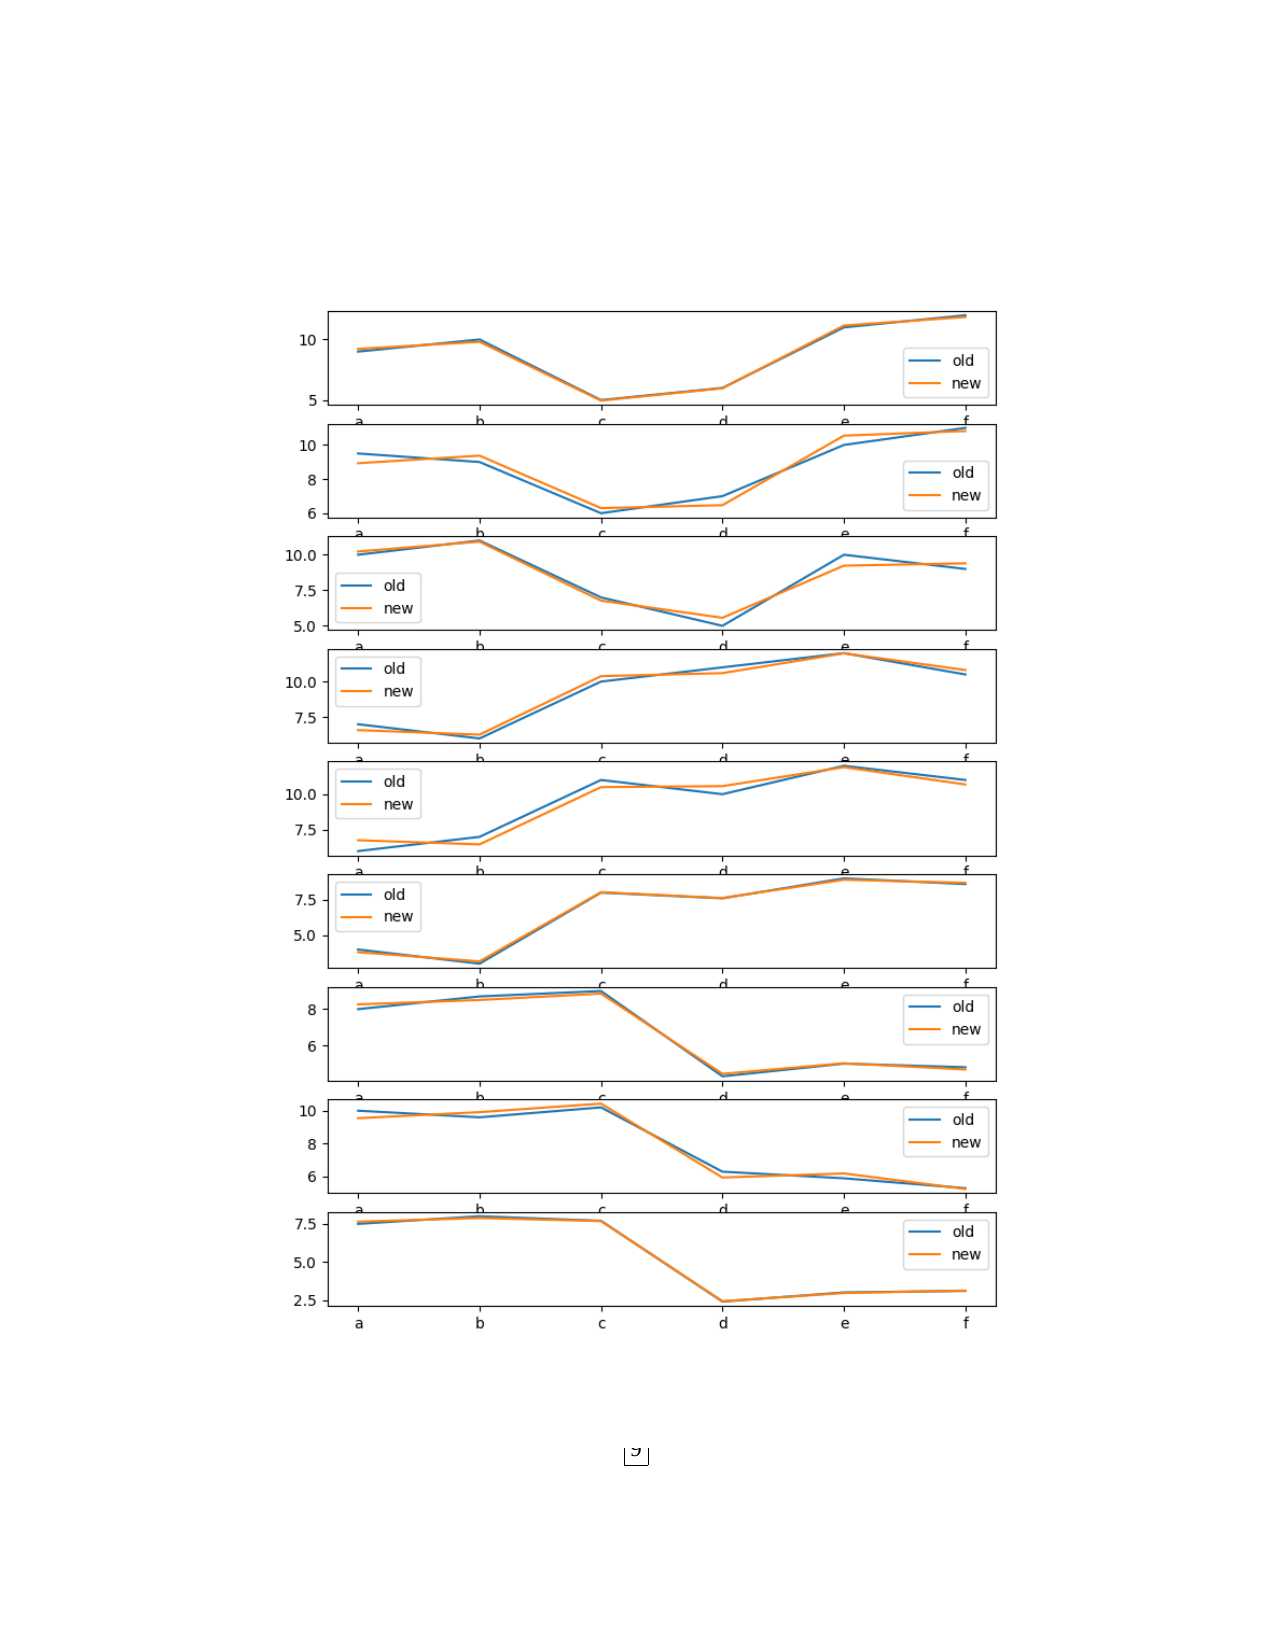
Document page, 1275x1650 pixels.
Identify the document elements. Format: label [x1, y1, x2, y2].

picture [220, 156, 1082, 1448]
